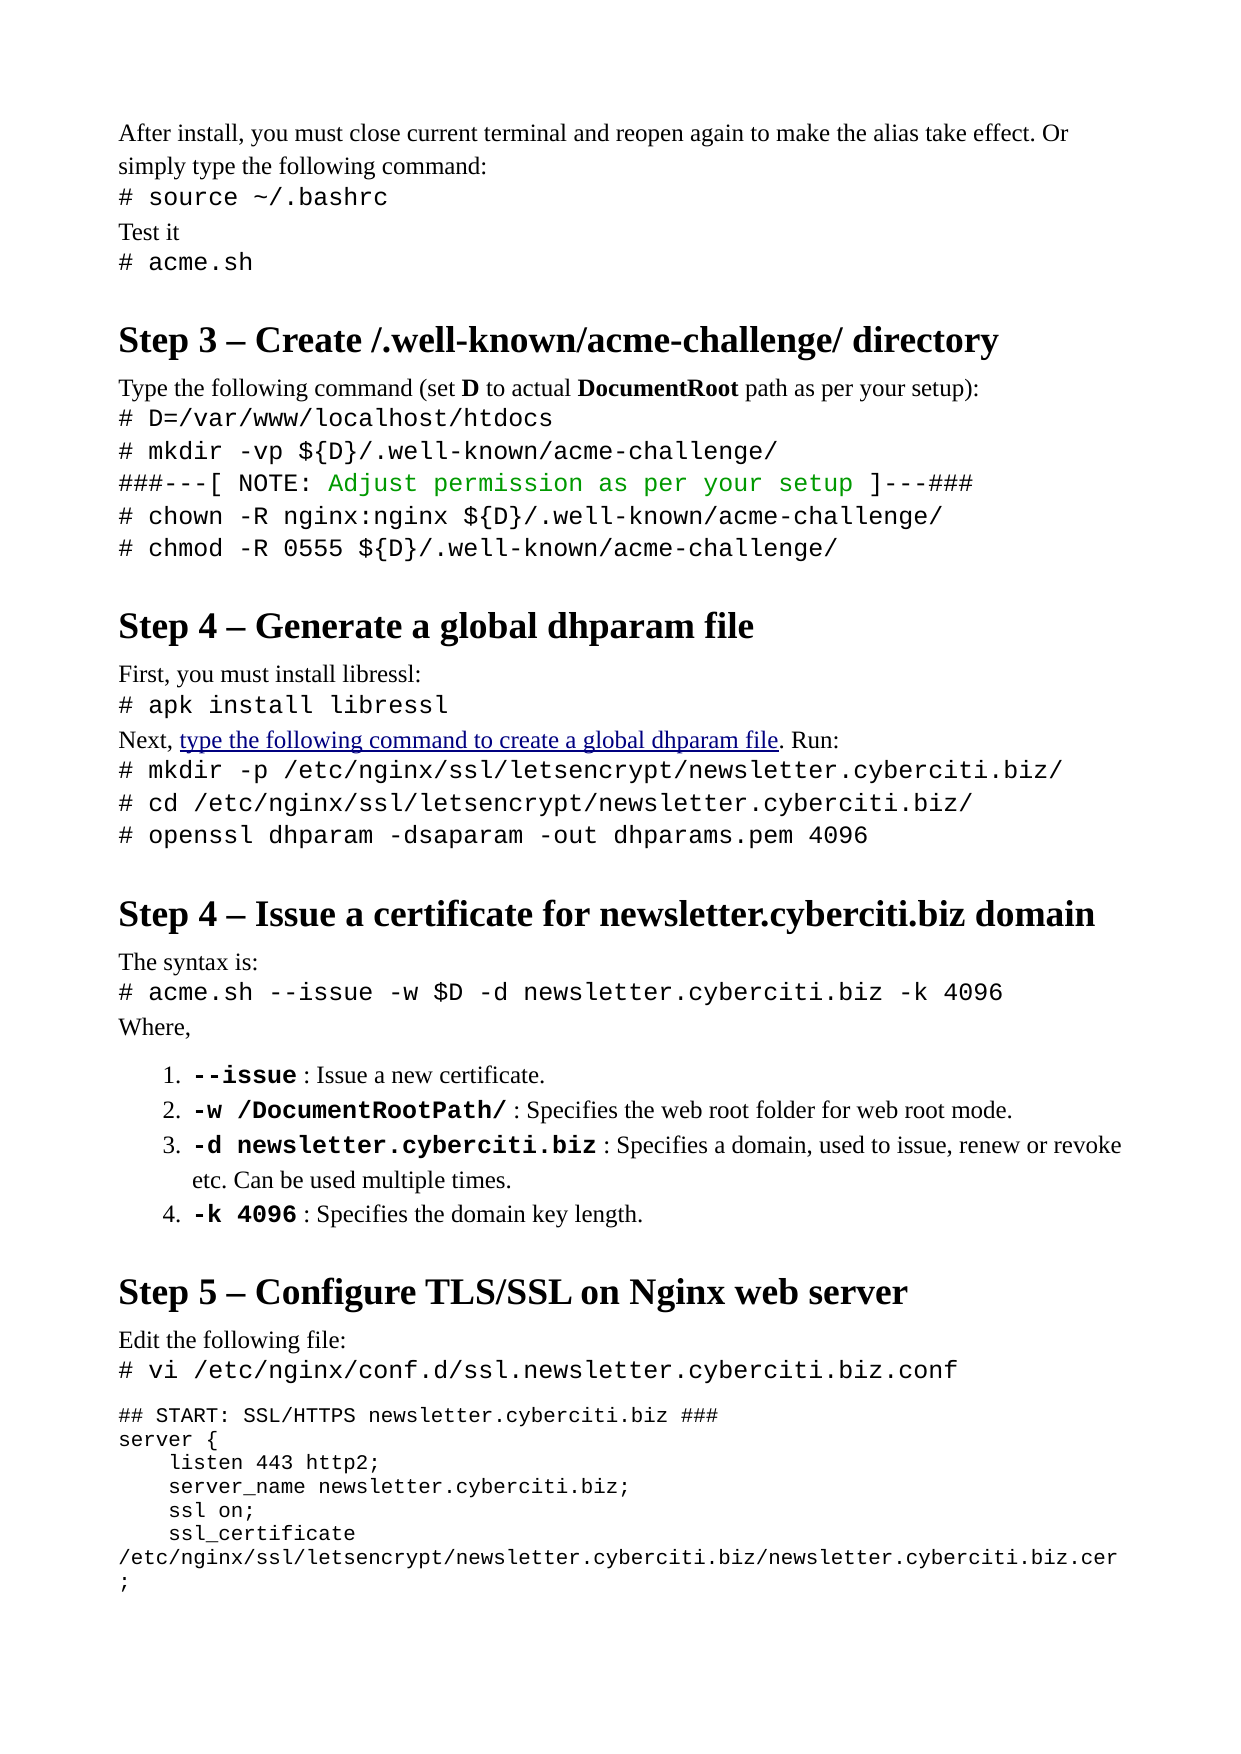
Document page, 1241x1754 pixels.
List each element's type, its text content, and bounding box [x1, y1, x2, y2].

text After install, you must close current terminal and reopen again to make the alias take effect. Or simply type the following command: # source ~/.bashrc Test it # acme.sh [118, 118, 1122, 278]
subtitle Step 5 – Configure TLS/SSL on Nginx web server [118, 1269, 1122, 1313]
text server { [118, 1429, 1122, 1452]
text listen 443 http2; [118, 1452, 1122, 1476]
text server_name newsletter.cyberciti.biz; [118, 1476, 1122, 1500]
text ## START: SSL/HTTPS newsletter.cyberciti.biz ### [118, 1405, 1122, 1429]
list -d newsletter.cyberciti.biz : Specifies a domain, used to issue, renew or revoke etc. Can be used multiple times. [162, 1131, 1122, 1194]
text ssl_certificate /etc/nginx/ssl/letsencrypt/newsletter.cyberciti.biz/newsletter.cyberciti.biz.cer; [118, 1523, 1122, 1594]
text First, you must install libressl: # apk install libressl Next, type the following command to create a global dhparam file. Run: # mkdir -p /etc/nginx/ssl/letsencrypt/newsletter.cyberciti.biz/ # cd /etc/nginx/ssl/letsencrypt/newsletter.cyberciti.biz/ # openssl dhparam -dsaparam -out dhparams.pem 4096 [118, 659, 1122, 851]
list -k 4096 : Specifies the domain key length. [162, 1199, 1122, 1229]
list --issue : Issue a new certificate. [162, 1060, 1122, 1091]
text ssl on; [118, 1500, 1122, 1523]
list -w /DocumentRootPath/ : Specifies the web root folder for web root mode. [162, 1095, 1122, 1126]
text Type the following command (set D to actual DocumentRoot path as per your setup): # D=/var/www/localhost/htdocs # mkdir -vp ${D}/.well-known/acme-challenge/ ###---[ NOTE: Adjust permission as per your setup ]---### # chown -R nginx:nginx ${D}/.well-known/acme-challenge/ # chmod -R 0555 ${D}/.well-known/acme-challenge/ [118, 373, 1122, 564]
subtitle Step 4 – Issue a certificate for newsletter.cyberciti.biz domain [118, 891, 1122, 934]
subtitle Step 4 – Generate a global dhparam file [118, 604, 1122, 647]
subtitle Step 3 – Create /.well-known/acme-challenge/ directory [118, 317, 1122, 361]
text Edit the following file: # vi /etc/nginx/conf.d/ssl.newsletter.cyberciti.biz.conf [118, 1325, 1122, 1386]
text The syntax is: # acme.sh --issue -w $D -d newsletter.cyberciti.biz -k 4096 Where, [118, 947, 1122, 1041]
